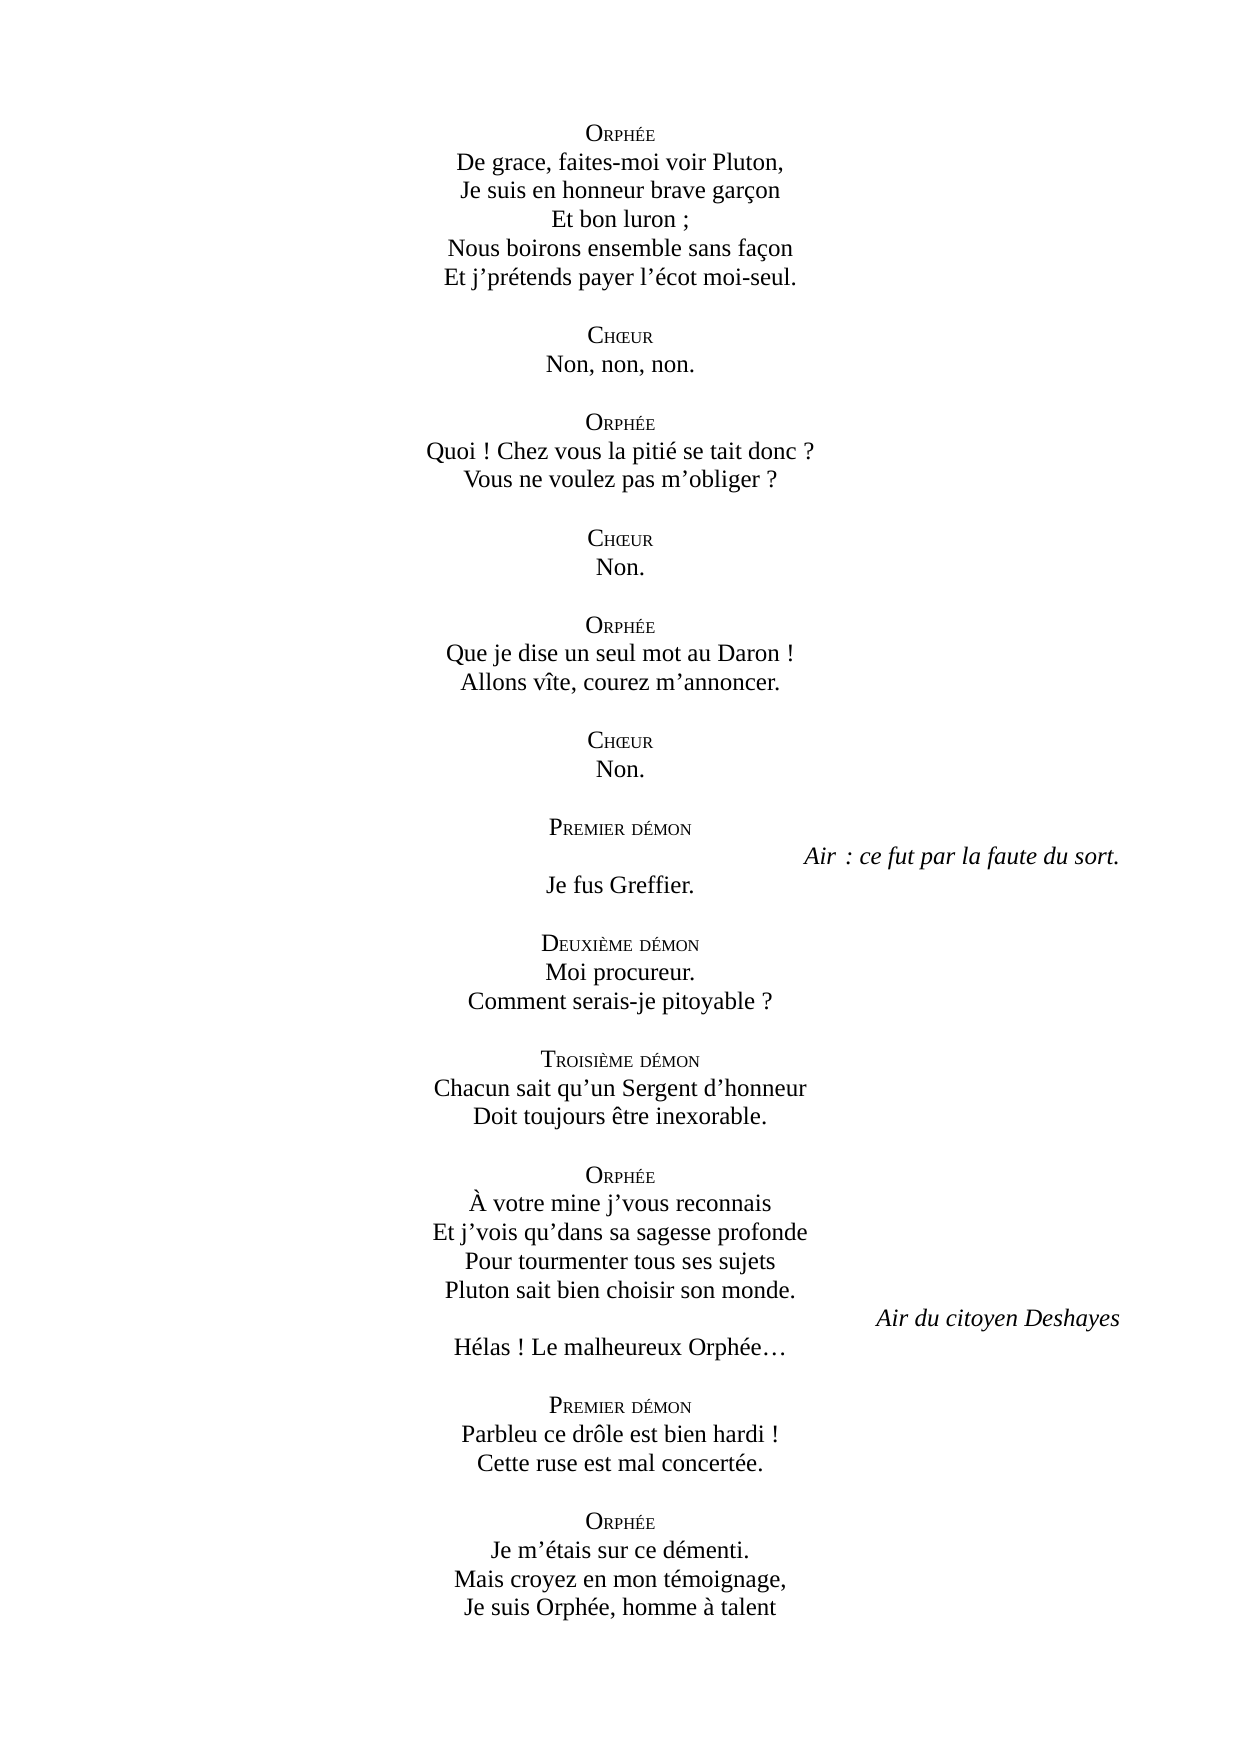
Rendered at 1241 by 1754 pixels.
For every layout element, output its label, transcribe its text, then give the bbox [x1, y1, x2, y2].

text Allons vîte, courez m’annoncer. [118, 667, 1122, 696]
text Chacun sait qu’un Sergent d’honneur [118, 1073, 1122, 1101]
text À votre mine j’vous reconnais [118, 1188, 1122, 1217]
text Et bon luron ; [118, 204, 1122, 233]
text Deuxième démon [118, 928, 1122, 957]
text Que je dise un seul mot au Daron ! [118, 638, 1122, 667]
text Air : ce fut par la faute du sort. [118, 841, 1122, 870]
text Non, non, non. [118, 349, 1122, 378]
text Chœur [118, 726, 1122, 754]
text Pluton sait bien choisir son monde. [118, 1275, 1122, 1303]
text Premier démon [118, 1390, 1122, 1419]
text Mais croyez en mon témoignage, [118, 1564, 1122, 1592]
text Orphée [118, 118, 1122, 147]
text Orphée [118, 1506, 1122, 1535]
text Moi procureur. [118, 957, 1122, 986]
text Parbleu ce drôle est bien hardi ! [118, 1419, 1122, 1448]
text Cette ruse est mal concertée. [118, 1448, 1122, 1477]
text Chœur [118, 320, 1122, 349]
text Air du citoyen Deshayes [118, 1303, 1122, 1332]
text Je m’étais sur ce démenti. [118, 1535, 1122, 1564]
text Premier démon [118, 812, 1122, 841]
text Quoi ! Chez vous la pitié se tait donc ? [118, 436, 1122, 464]
text Et j’prétends payer l’écot moi-seul. [118, 262, 1122, 291]
text Troisième démon [118, 1044, 1122, 1073]
text Orphée [118, 610, 1122, 638]
text Je suis Orphée, homme à talent [118, 1592, 1122, 1621]
text Nous boirons ensemble sans façon [118, 233, 1122, 262]
text Et j’vois qu’dans sa sagesse profonde [118, 1217, 1122, 1246]
text Non. [118, 754, 1122, 783]
text Doit toujours être inexorable. [118, 1101, 1122, 1130]
text Je fus Greffier. [118, 870, 1122, 899]
text Hélas ! Le malheureux Orphée… [118, 1332, 1122, 1361]
text Pour tourmenter tous ses sujets [118, 1246, 1122, 1275]
text Vous ne voulez pas m’obliger ? [118, 464, 1122, 493]
text Non. [118, 552, 1122, 580]
text Orphée [118, 407, 1122, 436]
text Comment serais-je pitoyable ? [118, 986, 1122, 1014]
text De grace, faites-moi voir Pluton, [118, 147, 1122, 176]
text Chœur [118, 523, 1122, 552]
text Je suis en honneur brave garçon [118, 176, 1122, 204]
text Orphée [118, 1160, 1122, 1188]
